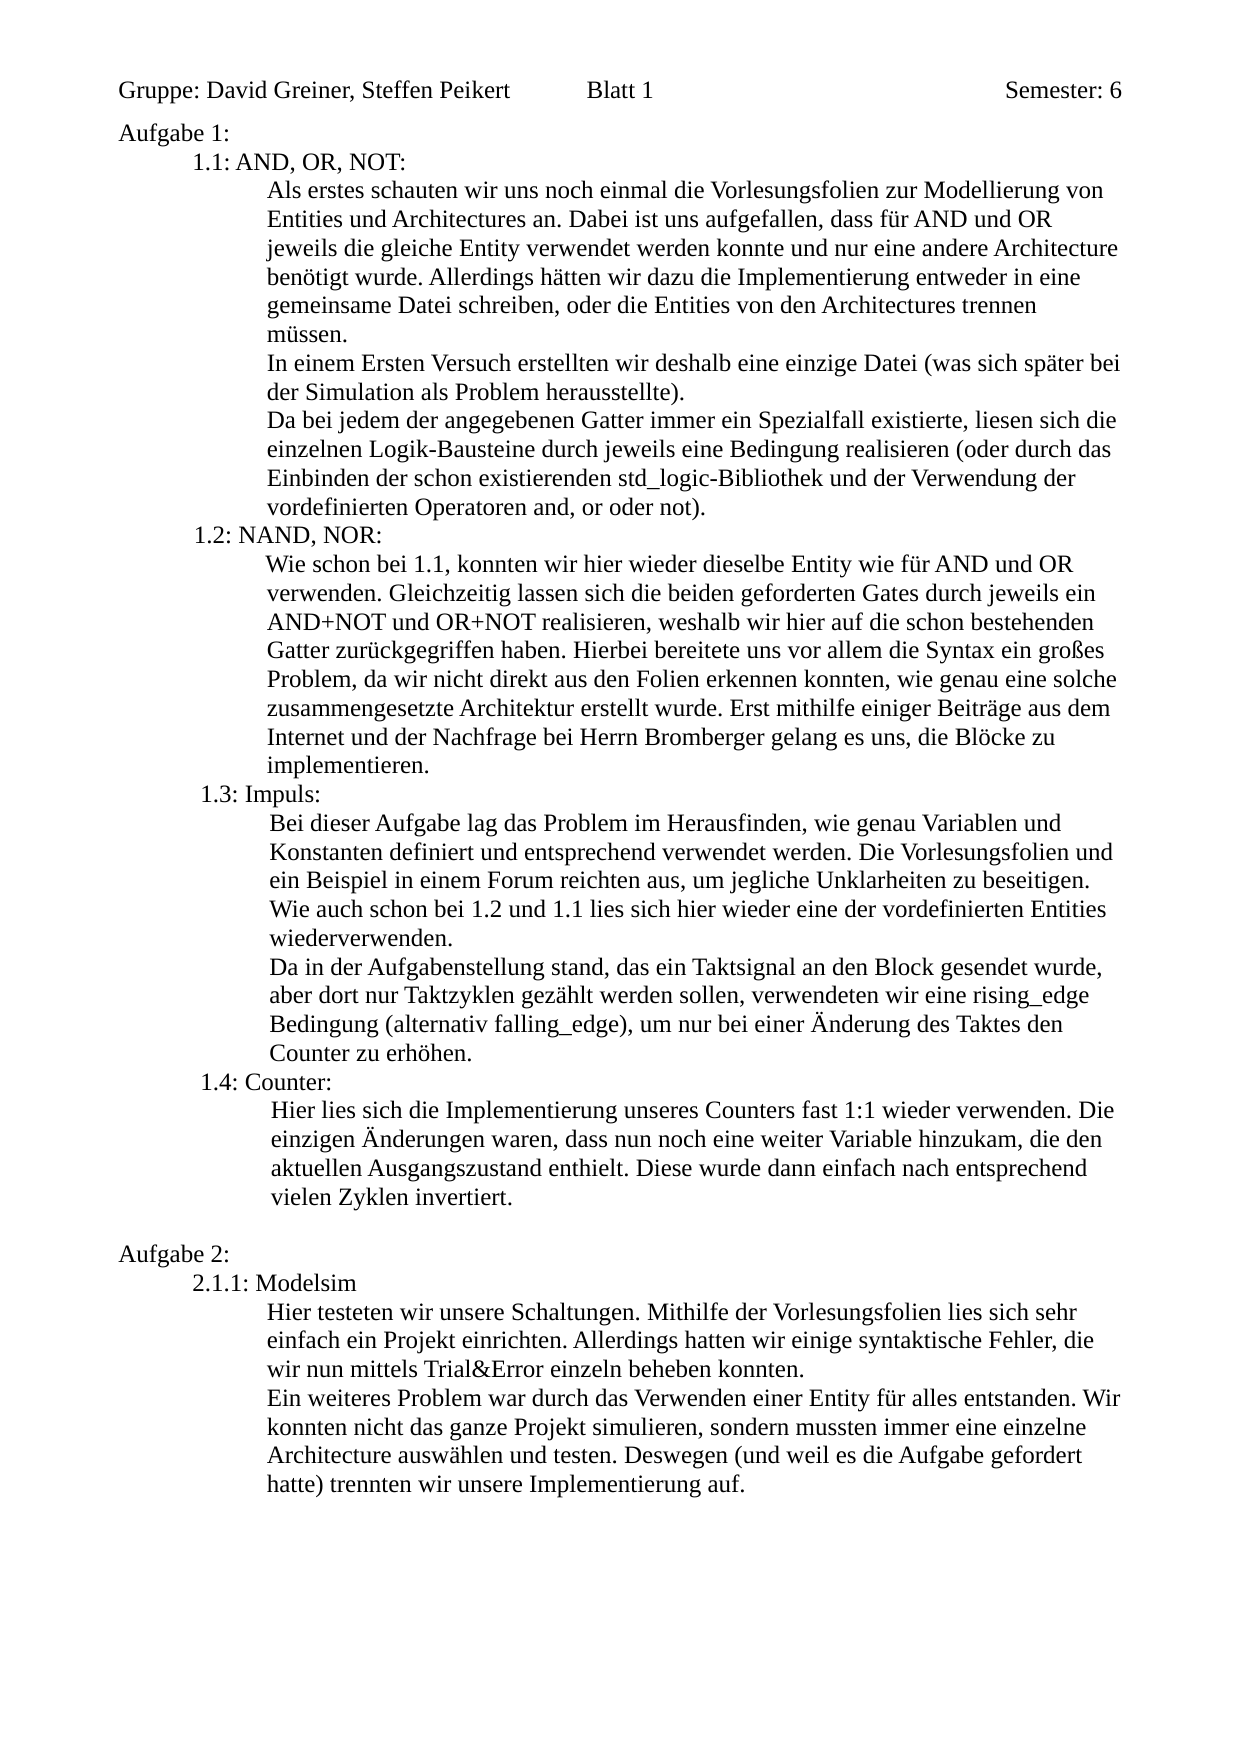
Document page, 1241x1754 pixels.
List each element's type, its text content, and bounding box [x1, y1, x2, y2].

text 1.1: AND, OR, NOT: [118, 147, 1122, 176]
text Hier lies sich die Implementierung unseres Counters fast 1:1 wieder verwenden. Die einzigen Änderungen waren, dass nun noch eine weiter Variable hinzukam, die den aktuellen Ausgangszustand enthielt. Diese wurde dann einfach nach entsprechend vielen Zyklen invertiert. [271, 1096, 1122, 1211]
text Ein weiteres Problem war durch das Verwenden einer Entity für alles entstanden. Wir konnten nicht das ganze Projekt simulieren, sondern mussten immer eine einzelne Architecture auswählen und testen. Deswegen (und weil es die Aufgabe gefordert hatte) trennten wir unsere Implementierung auf. [267, 1383, 1122, 1498]
text Aufgabe 2: [118, 1239, 1122, 1268]
text Wie auch schon bei 1.2 und 1.1 lies sich hier wieder eine der vordefinierten Entities wiederverwenden. [269, 894, 1122, 952]
text Als erstes schauten wir uns noch einmal die Vorlesungsfolien zur Modellierung von Entities und Architectures an. Dabei ist uns aufgefallen, dass für AND und OR jeweils die gleiche Entity verwendet werden konnte und nur eine andere Architecture benötigt wurde. Allerdings hätten wir dazu die Implementierung entweder in eine gemeinsame Datei schreiben, oder die Entities von den Architectures trennen müssen. [267, 176, 1122, 348]
text Bei dieser Aufgabe lag das Problem im Herausfinden, wie genau Variablen und Konstanten definiert und entsprechend verwendet werden. Die Vorlesungsfolien und ein Beispiel in einem Forum reichten aus, um jegliche Unklarheiten zu beseitigen. [269, 808, 1122, 894]
text 1.4: Counter: [200, 1067, 1122, 1096]
text Hier testeten wir unsere Schaltungen. Mithilfe der Vorlesungsfolien lies sich sehr einfach ein Projekt einrichten. Allerdings hatten wir einige syntaktische Fehler, die wir nun mittels Trial&Error einzeln beheben konnten. [267, 1297, 1122, 1383]
text Da bei jedem der angegebenen Gatter immer ein Spezialfall existierte, liesen sich die einzelnen Logik-Bausteine durch jeweils eine Bedingung realisieren (oder durch das Einbinden der schon existierenden std_logic-Bibliothek und der Verwendung der vordefinierten Operatoren and, or oder not). [267, 406, 1122, 521]
text 2.1.1: Modelsim [118, 1268, 1122, 1297]
text Wie schon bei 1.1, konnten wir hier wieder dieselbe Entity wie für AND und OR verwenden. Gleichzeitig lassen sich die beiden geforderten Gates durch jeweils ein AND+NOT und OR+NOT realisieren, weshalb wir hier auf die schon bestehenden Gatter zurückgegriffen haben. Hierbei bereitete uns vor allem die Syntax ein großes Problem, da wir nicht direkt aus den Folien erkennen konnten, wie genau eine solche zusammengesetzte Architektur erstellt wurde. Erst mithilfe einiger Beiträge aus dem Internet und der Nachfrage bei Herrn Bromberger gelang es uns, die Blöcke zu implementieren. [265, 549, 1122, 779]
text 1.3: Impuls: [200, 779, 1122, 808]
text 1.2: NAND, NOR: [194, 521, 1122, 549]
text Aufgabe 1: [118, 118, 1122, 147]
text Da in der Aufgabenstellung stand, das ein Taktsignal an den Block gesendet wurde, aber dort nur Taktzyklen gezählt werden sollen, verwendeten wir eine rising_edge Bedingung (alternativ falling_edge), um nur bei einer Änderung des Taktes den Counter zu erhöhen. [269, 952, 1122, 1067]
text In einem Ersten Versuch erstellten wir deshalb eine einzige Datei (was sich später bei der Simulation als Problem herausstellte). [267, 348, 1122, 406]
